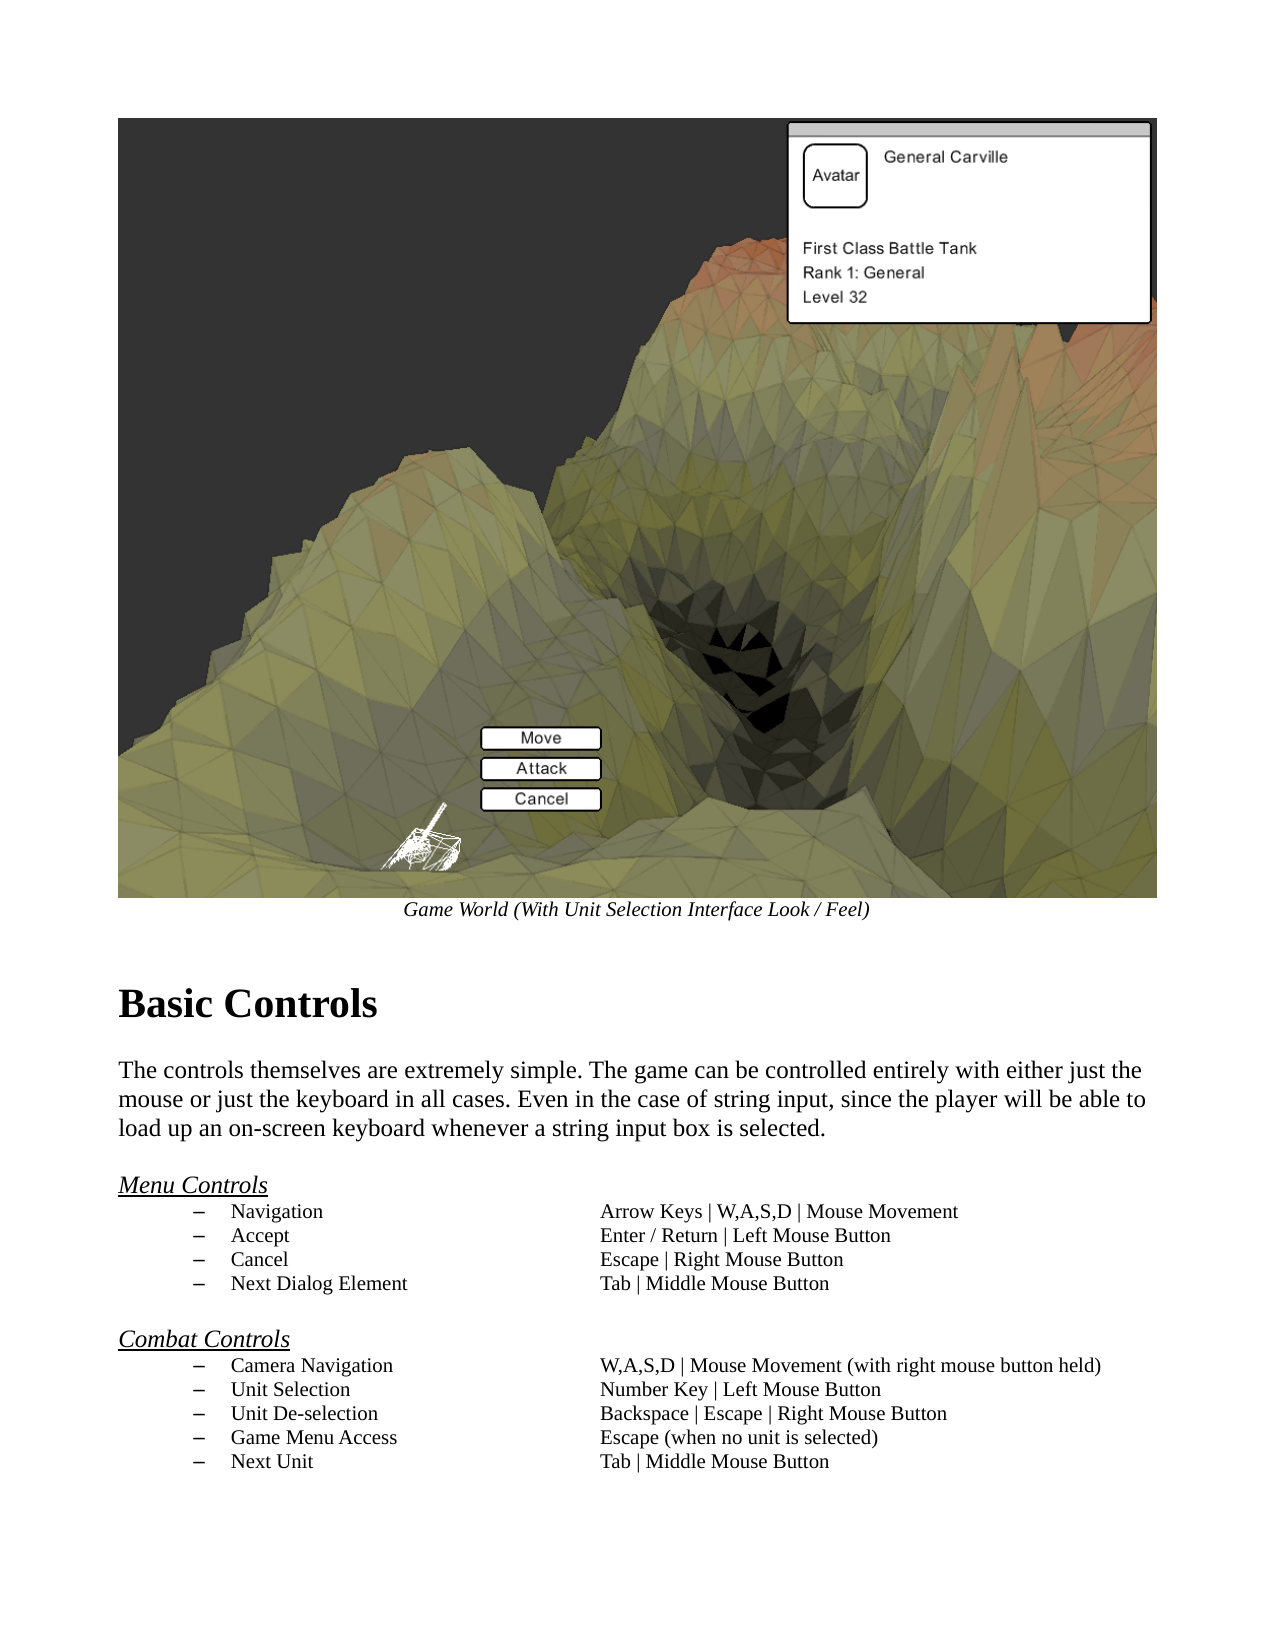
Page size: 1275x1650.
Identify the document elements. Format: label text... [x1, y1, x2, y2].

list Camera Navigation W,A,S,D | Mouse Movement (with right mouse button held) [193, 1353, 1157, 1377]
list Unit De-selection Backspace | Escape | Right Mouse Button [193, 1401, 1157, 1425]
list Accept Enter / Return | Left Mouse Button [193, 1223, 1157, 1247]
text Combat Controls [118, 1324, 1157, 1353]
picture [118, 118, 1157, 898]
text Basic Controls [118, 979, 1157, 1027]
text The controls themselves are extremely simple. The game can be controlled entirely with either just the mouse or just the keyboard in all cases. Even in the case of string input, since the player will be able to load up an on-screen keyboard whenever a string input box is selected. [118, 1055, 1157, 1142]
list Game Menu Access Escape (when no unit is selected) [193, 1425, 1157, 1449]
list Next Unit Tab | Middle Mouse Button [193, 1449, 1157, 1473]
list Next Dialog Element Tab | Middle Mouse Button [193, 1271, 1157, 1295]
list Navigation Arrow Keys | W,A,S,D | Mouse Movement [193, 1199, 1157, 1223]
list Unit Selection Number Key | Left Mouse Button [193, 1377, 1157, 1401]
text Game World (With Unit Selection Interface Look / Feel) [118, 898, 1157, 921]
text Menu Controls [118, 1170, 1157, 1199]
list Cancel Escape | Right Mouse Button [193, 1247, 1157, 1271]
